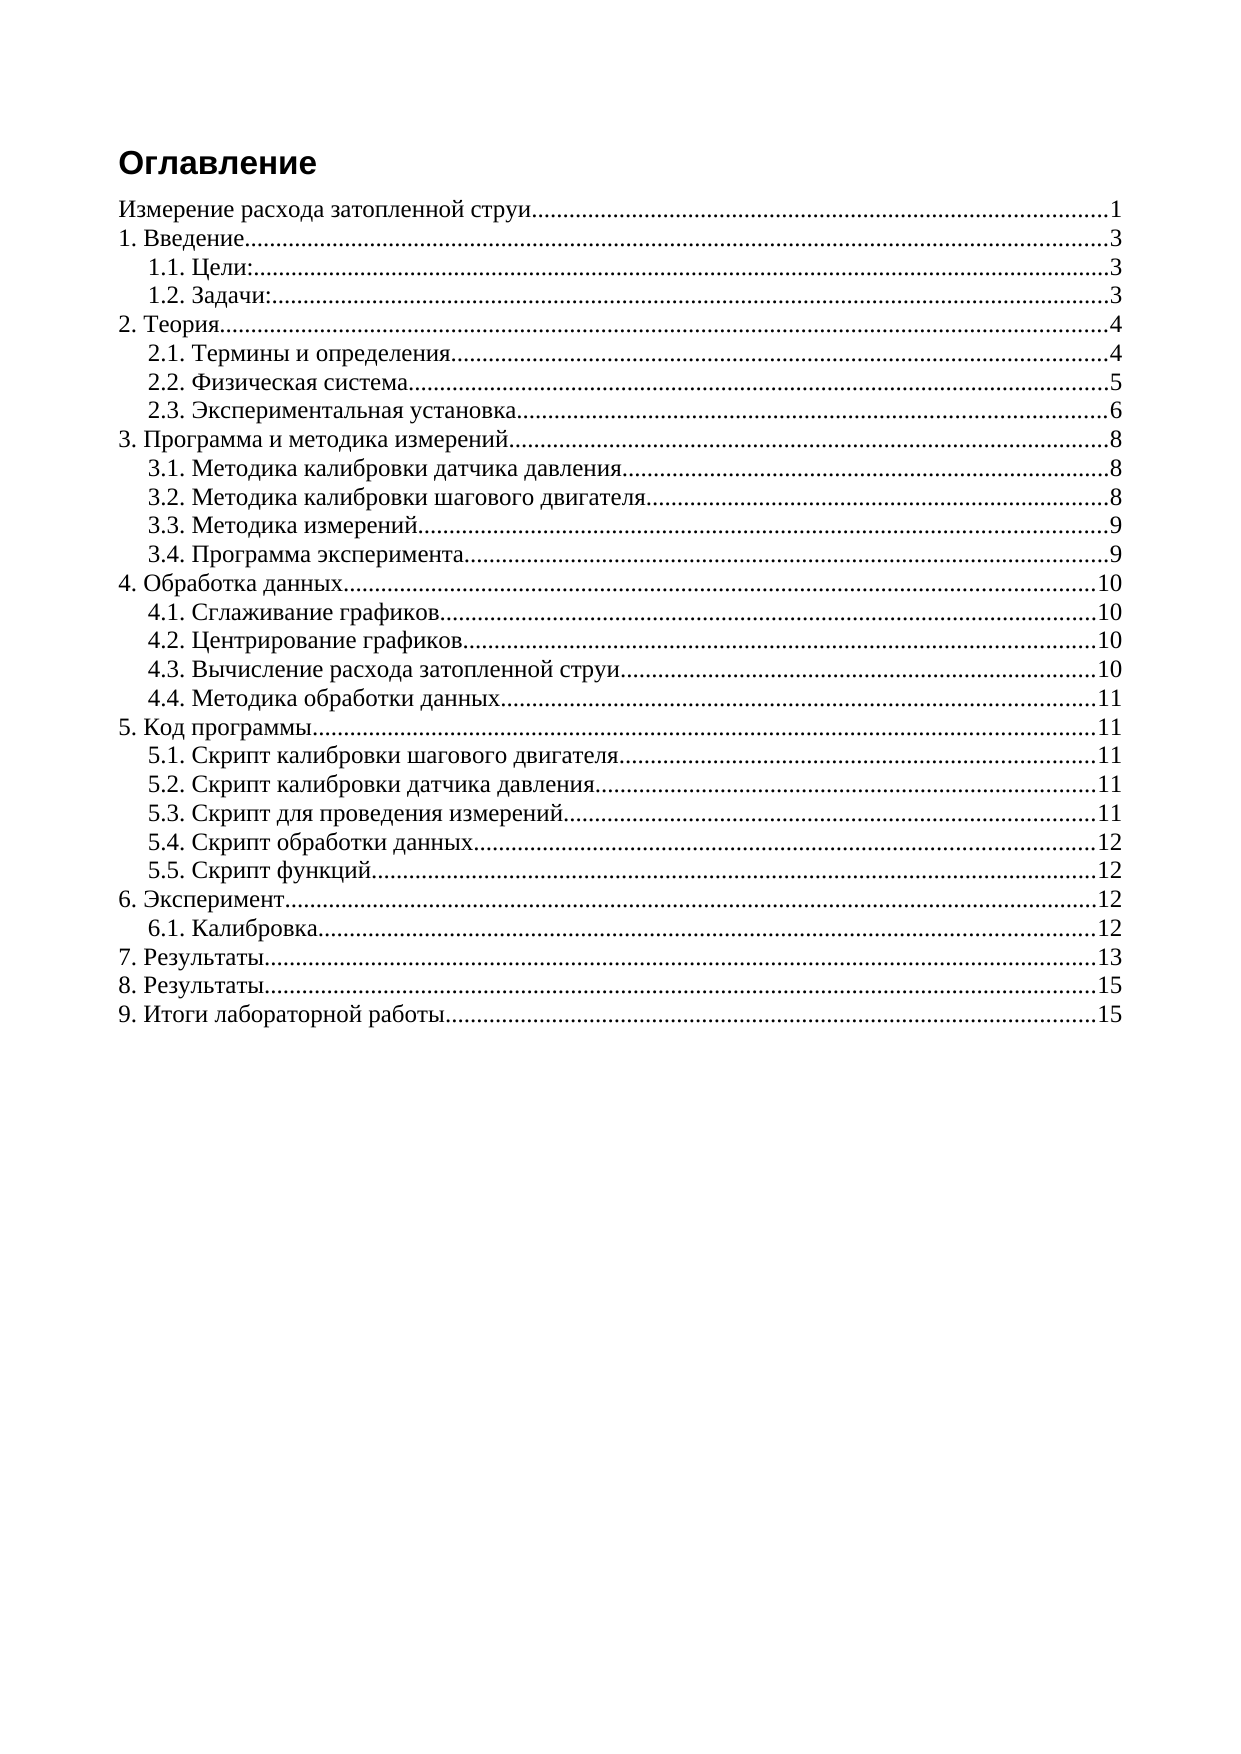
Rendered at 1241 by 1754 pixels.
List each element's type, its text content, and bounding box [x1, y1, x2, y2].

text 2.3. Экспериментальная установка 6 [148, 395, 1122, 424]
text 2. Теория 4 [118, 309, 1122, 338]
text 3.1. Методика калибровки датчика давления 8 [148, 453, 1122, 482]
text 5.3. Скрипт для проведения измерений 11 [148, 798, 1122, 827]
text 1.2. Задачи: 3 [148, 280, 1122, 309]
text 8. Результаты 15 [118, 970, 1122, 999]
text 5.5. Скрипт функций 12 [148, 855, 1122, 884]
text Измерение расхода затопленной струи 1 [118, 194, 1122, 223]
text 3.2. Методика калибровки шагового двигателя 8 [148, 482, 1122, 510]
text 5.1. Скрипт калибровки шагового двигателя 11 [148, 740, 1122, 769]
text 3. Программа и методика измерений 8 [118, 424, 1122, 453]
text 7. Результаты 13 [118, 942, 1122, 970]
text 4. Обработка данных 10 [118, 568, 1122, 597]
text 2.2. Физическая система 5 [148, 367, 1122, 395]
text 5.4. Скрипт обработки данных 12 [148, 827, 1122, 855]
text 2.1. Термины и определения 4 [148, 338, 1122, 367]
text 4.3. Вычисление расхода затопленной струи 10 [148, 654, 1122, 683]
text 3.4. Программа эксперимента 9 [148, 539, 1122, 568]
text 4.1. Сглаживание графиков 10 [148, 597, 1122, 625]
text 6.1. Калибровка 12 [148, 913, 1122, 942]
text 3.3. Методика измерений 9 [148, 510, 1122, 539]
subtitle Оглавление [118, 143, 1122, 182]
text 5.2. Скрипт калибровки датчика давления 11 [148, 769, 1122, 798]
text 4.2. Центрирование графиков 10 [148, 625, 1122, 654]
text 6. Эксперимент 12 [118, 884, 1122, 913]
text 4.4. Методика обработки данных 11 [148, 683, 1122, 712]
text 1. Введение 3 [118, 223, 1122, 252]
text 9. Итоги лабораторной работы 15 [118, 999, 1122, 1028]
text 5. Код программы 11 [118, 712, 1122, 740]
text 1.1. Цели: 3 [148, 252, 1122, 280]
